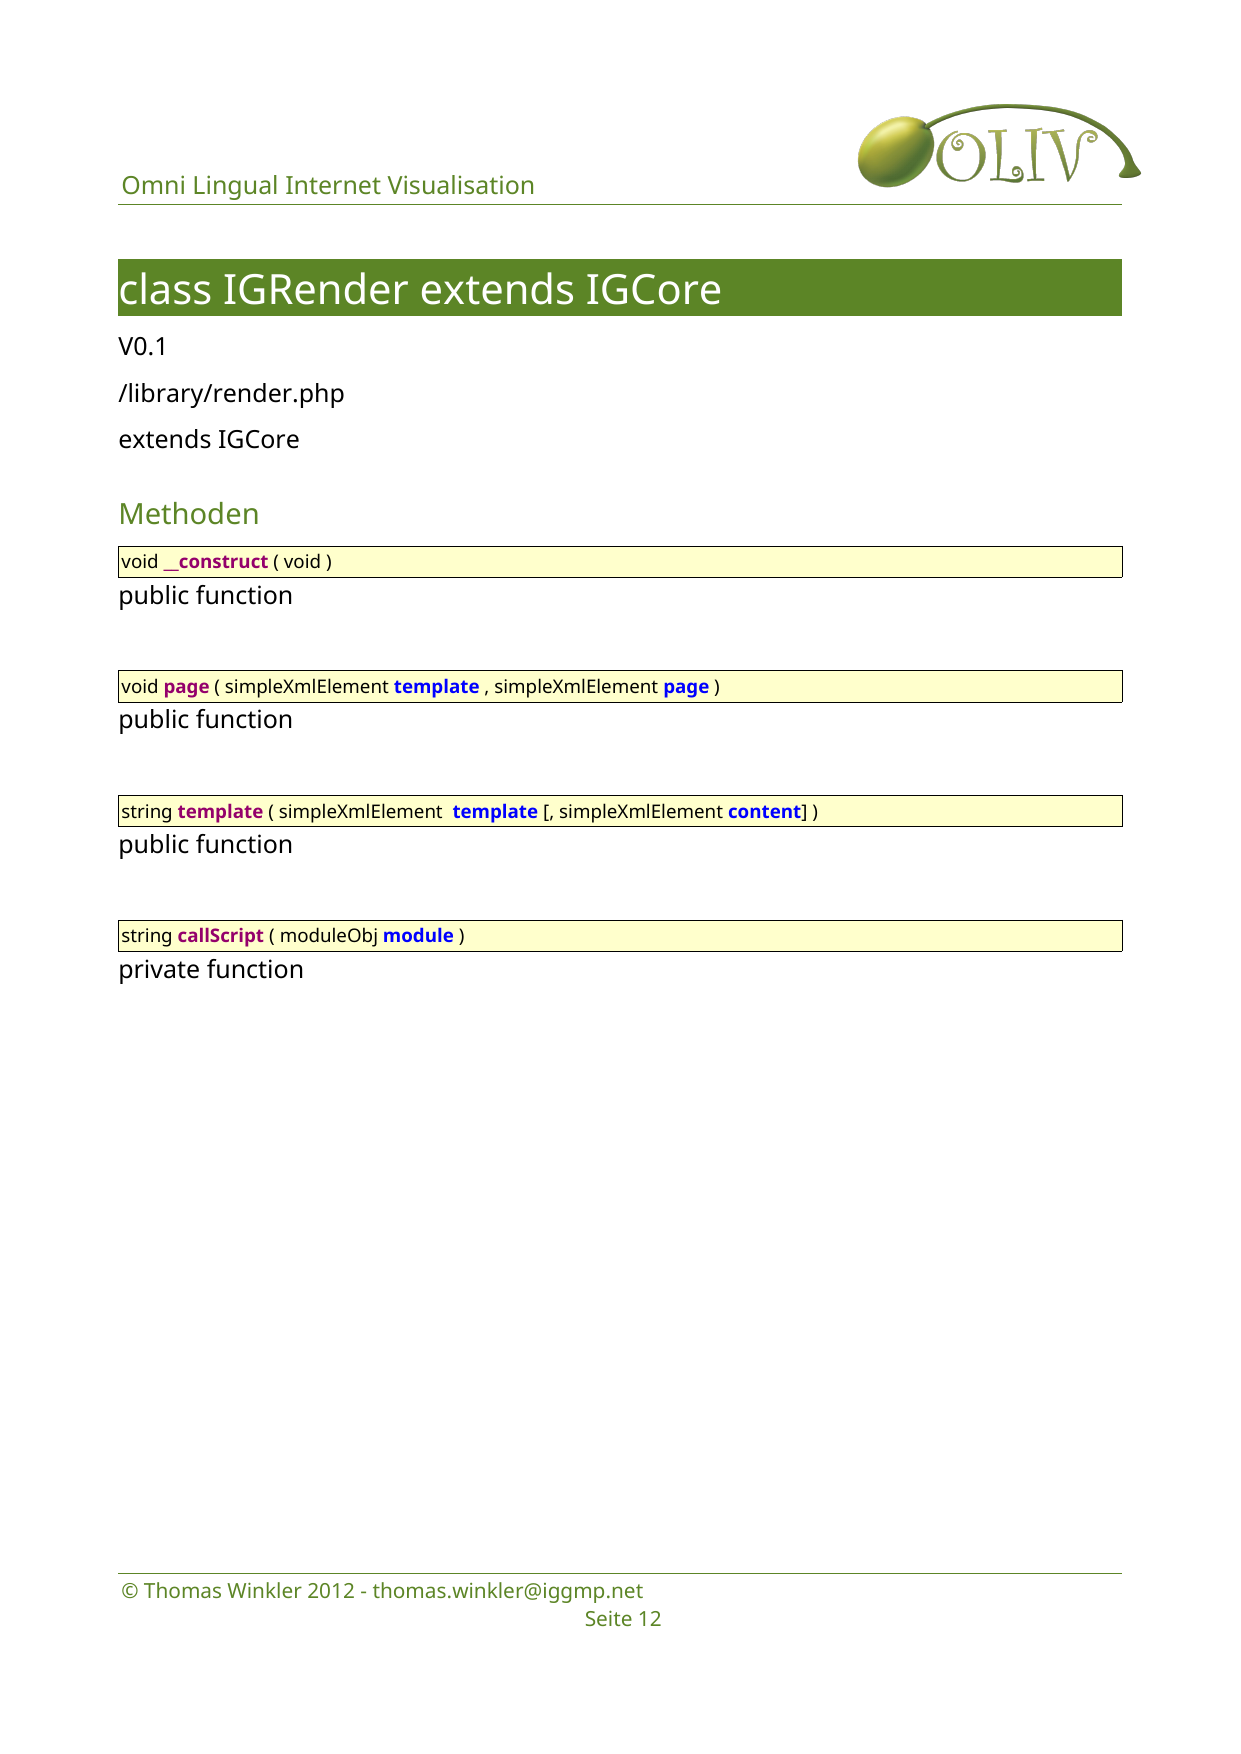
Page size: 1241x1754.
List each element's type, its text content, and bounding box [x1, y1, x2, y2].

text /library/render.php [118, 375, 1122, 409]
text public function [118, 827, 1122, 861]
subtitle Methoden [118, 493, 1122, 533]
text V0.1 [118, 329, 1122, 363]
text extends IGCore [118, 422, 1122, 456]
picture [856, 100, 1144, 189]
text public function [118, 578, 1122, 611]
text private function [118, 952, 1122, 985]
text public function [118, 703, 1122, 736]
text void __construct ( void ) [119, 547, 1122, 577]
subtitle class IGRender extends IGCore [118, 259, 1122, 316]
text string template ( simpleXmlElement template [, simpleXmlElement content] ) [119, 796, 1122, 826]
text void page ( simpleXmlElement template , simpleXmlElement page ) [119, 671, 1122, 702]
text string callScript ( moduleObj module ) [119, 921, 1122, 951]
